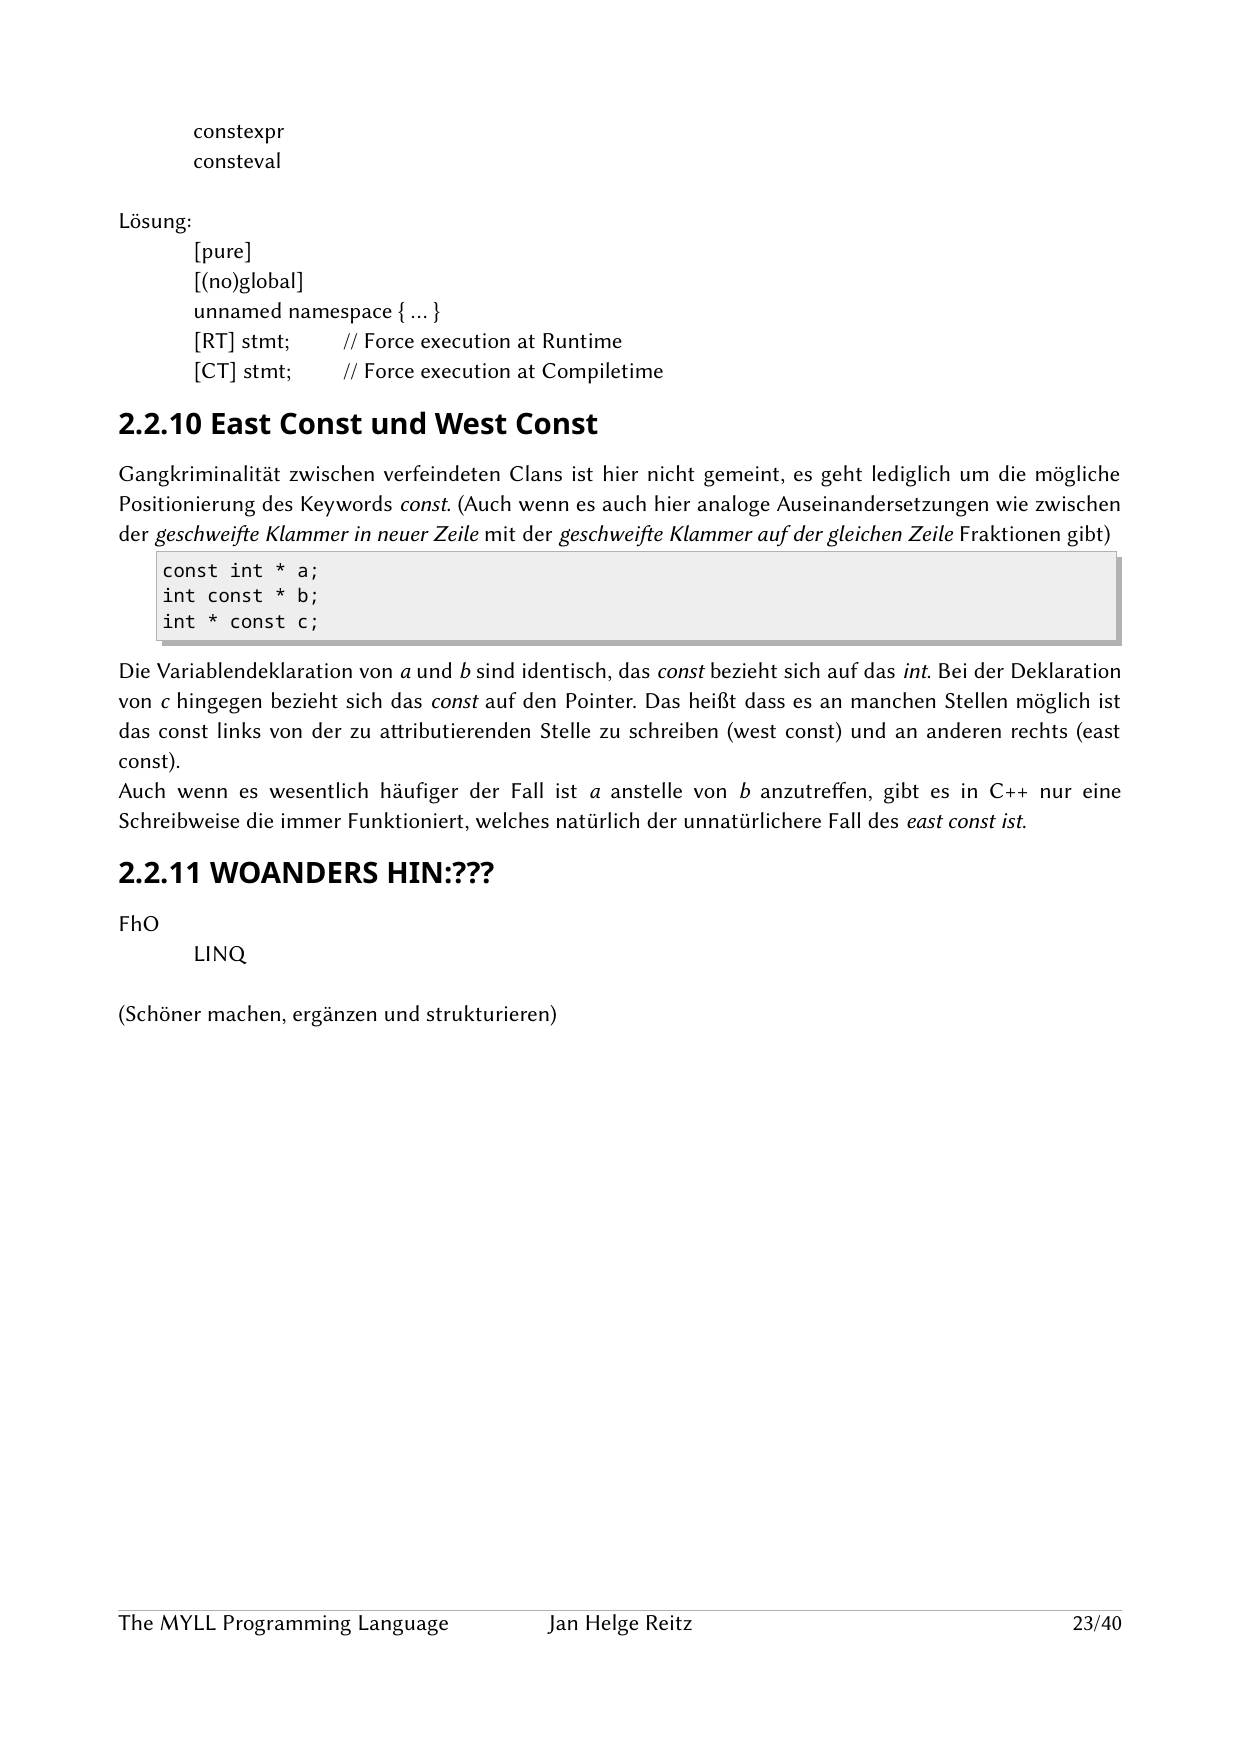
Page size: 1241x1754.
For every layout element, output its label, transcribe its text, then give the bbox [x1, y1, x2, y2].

text unnamed namespace { … } [193, 298, 1122, 324]
text consteval [193, 148, 1122, 174]
text int const * b; [157, 577, 1116, 602]
text (Schöner machen, ergänzen und strukturieren) [118, 1001, 1122, 1027]
text int * const c; [157, 602, 1116, 640]
text Auch wenn es wesentlich häufiger der Fall ist a anstelle von b anzutreffen, gibt es in C++ nur eine Schreibweise die immer Funktioniert, welches natürlich der unnatürlichere Fall des east const ist. [118, 777, 1122, 834]
text [pure] [193, 238, 1122, 264]
text FhO [118, 911, 1122, 937]
text [(no)global] [193, 268, 1122, 294]
text Lösung: [118, 208, 1122, 234]
subtitle WOANDERS HIN:??? [118, 852, 1122, 892]
subtitle East Const und West Const [118, 403, 1122, 443]
text [RT] stmt; // Force execution at Runtime [193, 328, 1122, 354]
text const int * a; [157, 552, 1116, 577]
text LINQ [118, 941, 1122, 967]
text [CT] stmt; // Force execution at Compiletime [193, 358, 1122, 384]
text Die Variablendeklaration von a und b sind identisch, das const bezieht sich auf das int. Bei der Deklaration von c hingegen bezieht sich das const auf den Pointer. Das heißt dass es an manchen Stellen möglich ist das const links von der zu attributierenden Stelle zu schreiben (west const) und an anderen rechts (east const). [118, 657, 1122, 774]
text Gangkriminalität zwischen verfeindeten Clans ist hier nicht gemeint, es geht lediglich um die mögliche Positionierung des Keywords const. (Auch wenn es auch hier analoge Auseinandersetzungen wie zwischen der geschweifte Klammer in neuer Zeile mit der geschweifte Klammer auf der gleichen Zeile Fraktionen gibt) [118, 461, 1122, 547]
text constexpr [193, 118, 1122, 144]
